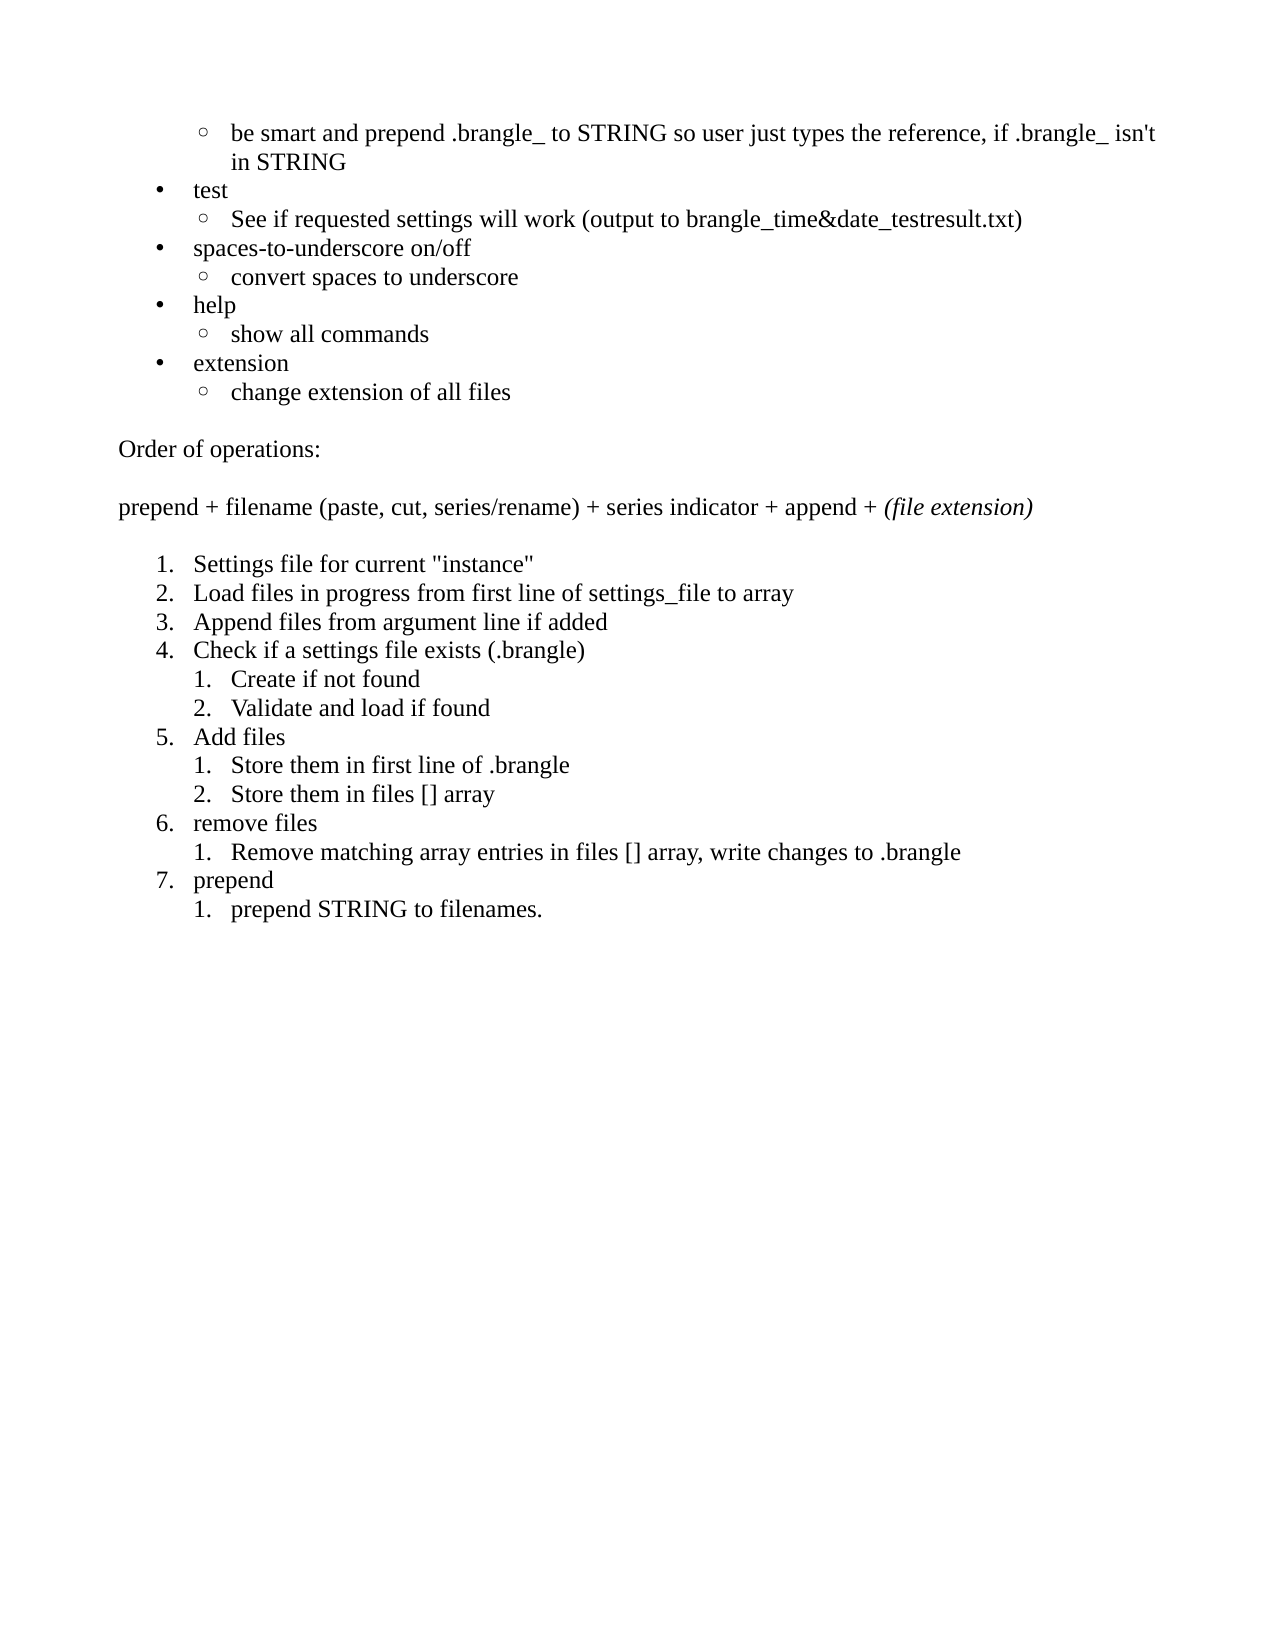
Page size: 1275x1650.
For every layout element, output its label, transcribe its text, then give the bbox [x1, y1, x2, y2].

list test [156, 176, 1157, 204]
list Store them in files [] array [193, 779, 1157, 808]
list prepend STRING to filenames. [193, 894, 1157, 923]
list Remove matching array entries in files [] array, write changes to .brangle [193, 837, 1157, 866]
list Append files from argument line if added [156, 607, 1157, 636]
list spaces-to-underscore on/off [156, 233, 1157, 262]
list remove files [156, 808, 1157, 837]
list Load files in progress from first line of settings_file to array [156, 578, 1157, 607]
list extension [156, 348, 1157, 377]
text Order of operations: [118, 434, 1157, 463]
list Create if not found [193, 664, 1157, 693]
text prepend + filename (paste, cut, series/rename) + series indicator + append + (file extension) [118, 492, 1157, 521]
list help [156, 291, 1157, 319]
list show all commands [193, 319, 1157, 348]
list Store them in first line of .brangle [193, 751, 1157, 779]
list prepend [156, 866, 1157, 894]
list change extension of all files [193, 377, 1157, 406]
list Validate and load if found [193, 693, 1157, 722]
list Add files [156, 722, 1157, 751]
list See if requested settings will work (output to brangle_time&date_testresult.txt) [193, 204, 1157, 233]
list Settings file for current "instance" [156, 549, 1157, 578]
list Check if a settings file exists (.brangle) [156, 636, 1157, 664]
list be smart and prepend .brangle_ to STRING so user just types the reference, if .brangle_ isn't in STRING [193, 118, 1157, 176]
list convert spaces to underscore [193, 262, 1157, 291]
